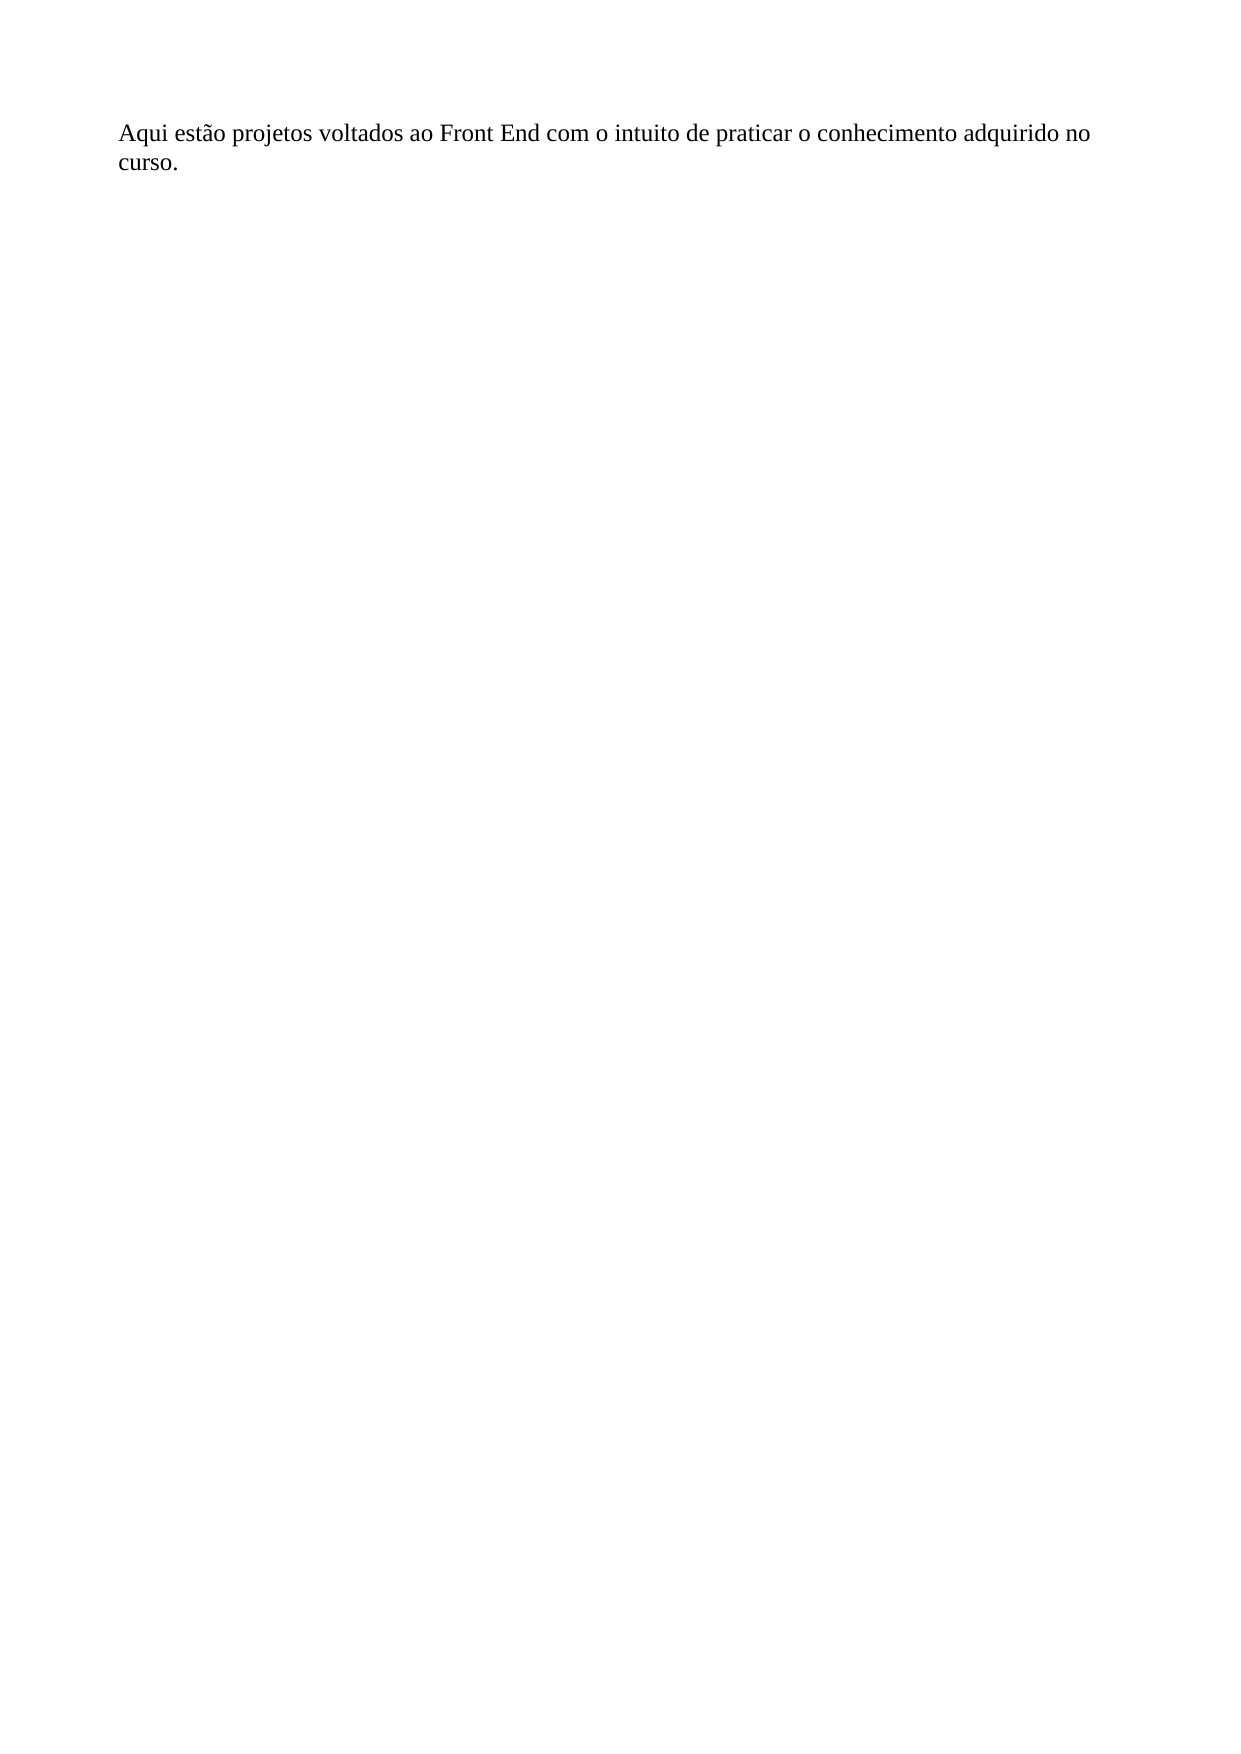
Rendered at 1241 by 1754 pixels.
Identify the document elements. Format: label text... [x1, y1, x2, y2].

text Aqui estão projetos voltados ao Front End com o intuito de praticar o conhecimento adquirido no curso. [118, 118, 1122, 176]
